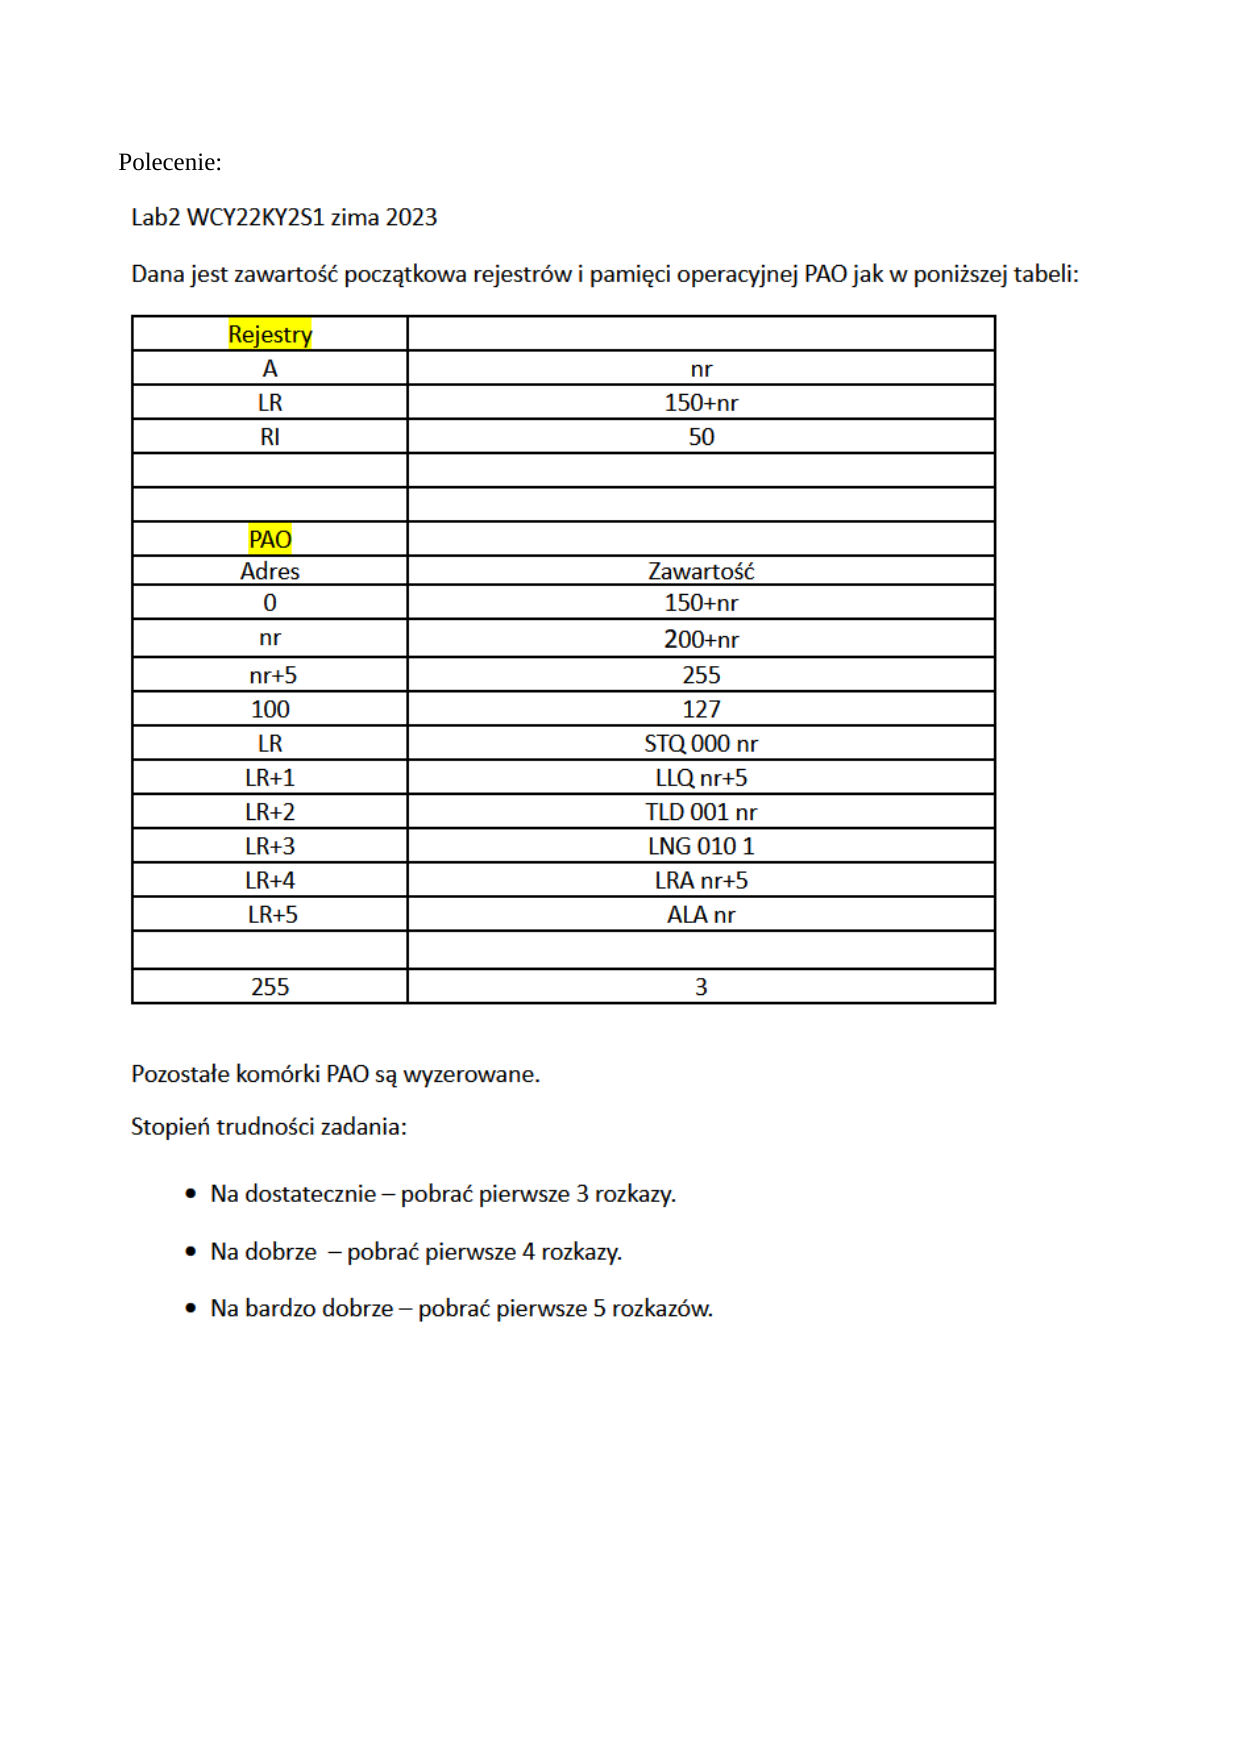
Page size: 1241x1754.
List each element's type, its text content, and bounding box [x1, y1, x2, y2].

text Polecenie: [118, 147, 1122, 176]
picture [122, 186, 1127, 1352]
